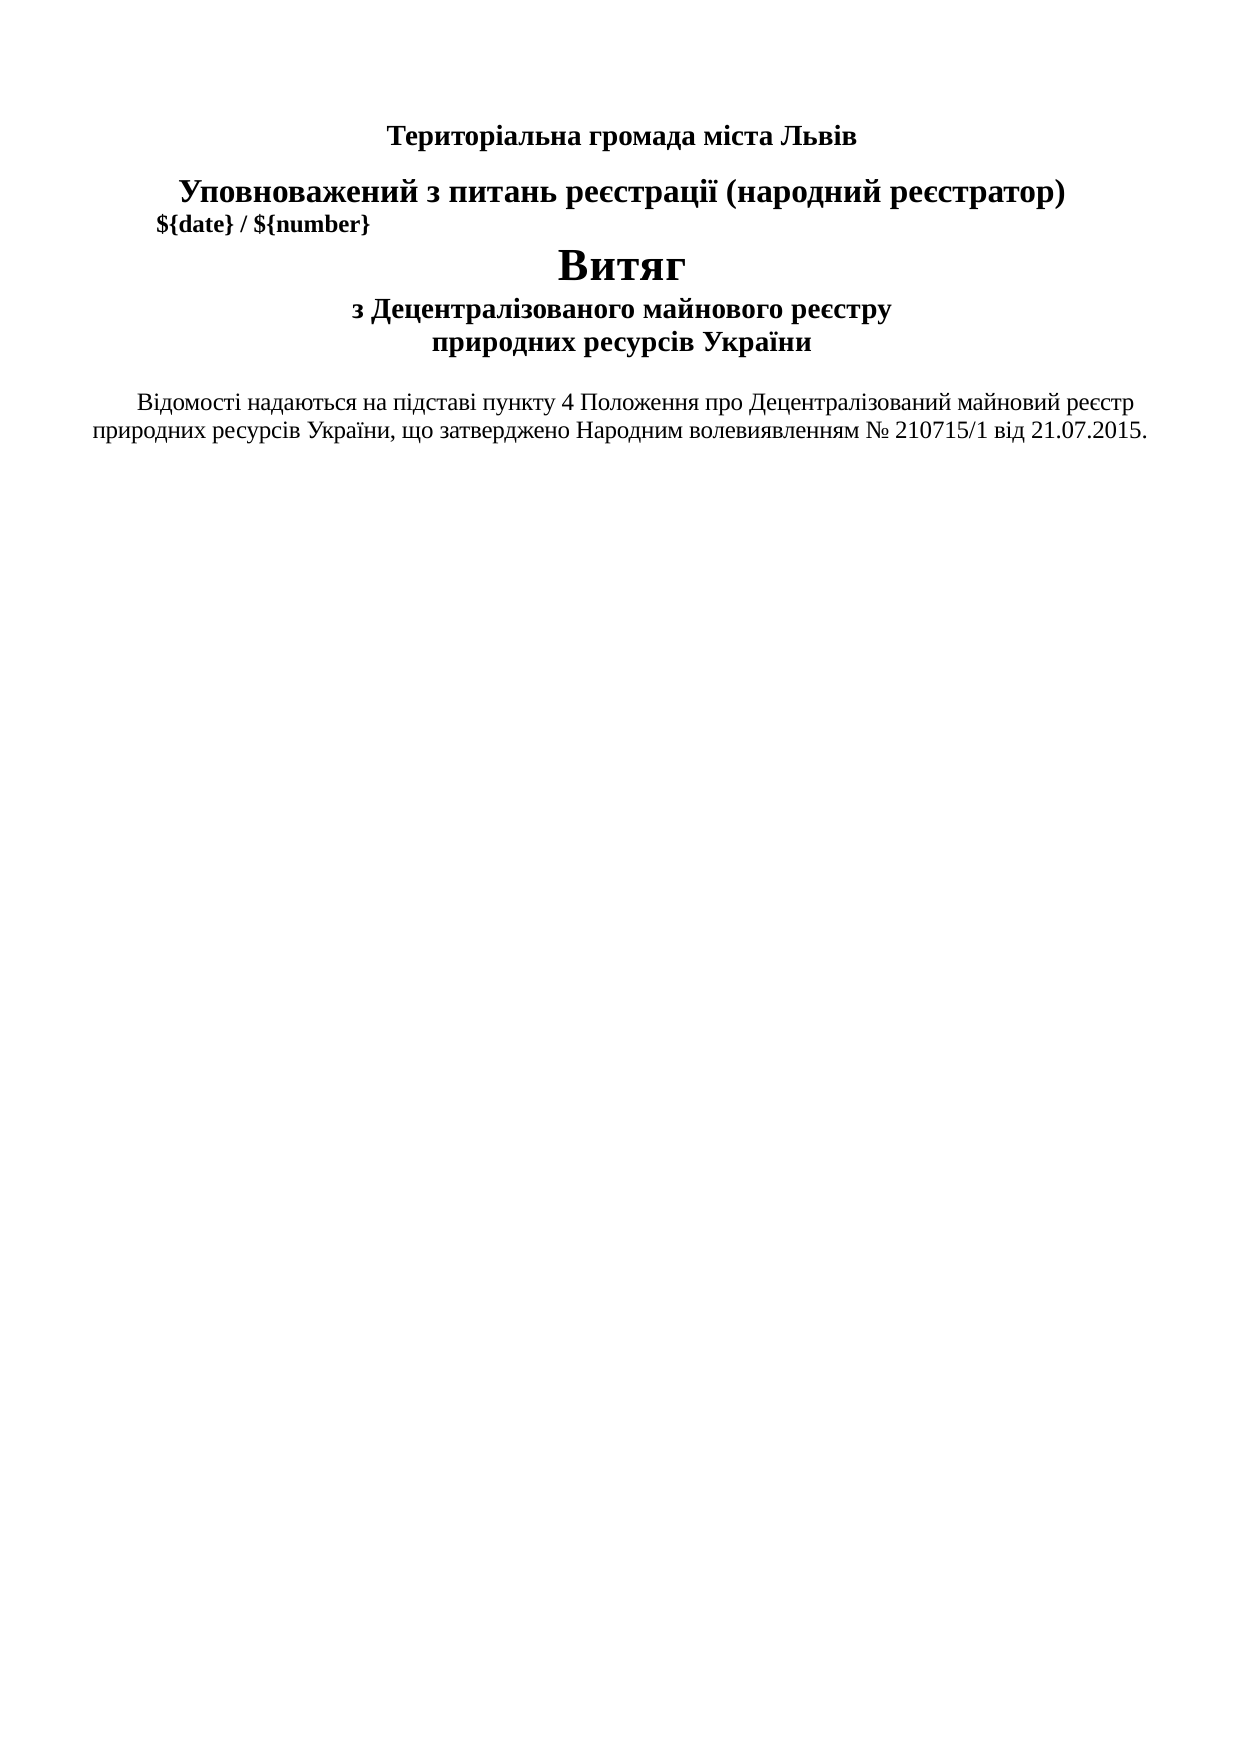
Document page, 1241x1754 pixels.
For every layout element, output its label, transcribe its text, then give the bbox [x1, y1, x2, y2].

text природних ресурсів України [92, 324, 1152, 358]
text Уповноважений з питань реєстрації (народний реєстратор) [92, 171, 1152, 209]
text Відомості надаються на підставі пункту 4 Положення про Децентралізований майновий реєстр природних ресурсів України, що затверджено Народним волевиявленням № 210715/1 від 21.07.2015. [92, 387, 1152, 444]
text Витяг [92, 238, 1152, 291]
text ${date} / ${number} [0, 209, 1152, 238]
text Територіальна громада міста Львів [92, 118, 1152, 152]
text з Децентралізованого майнового реєстру [92, 291, 1152, 324]
